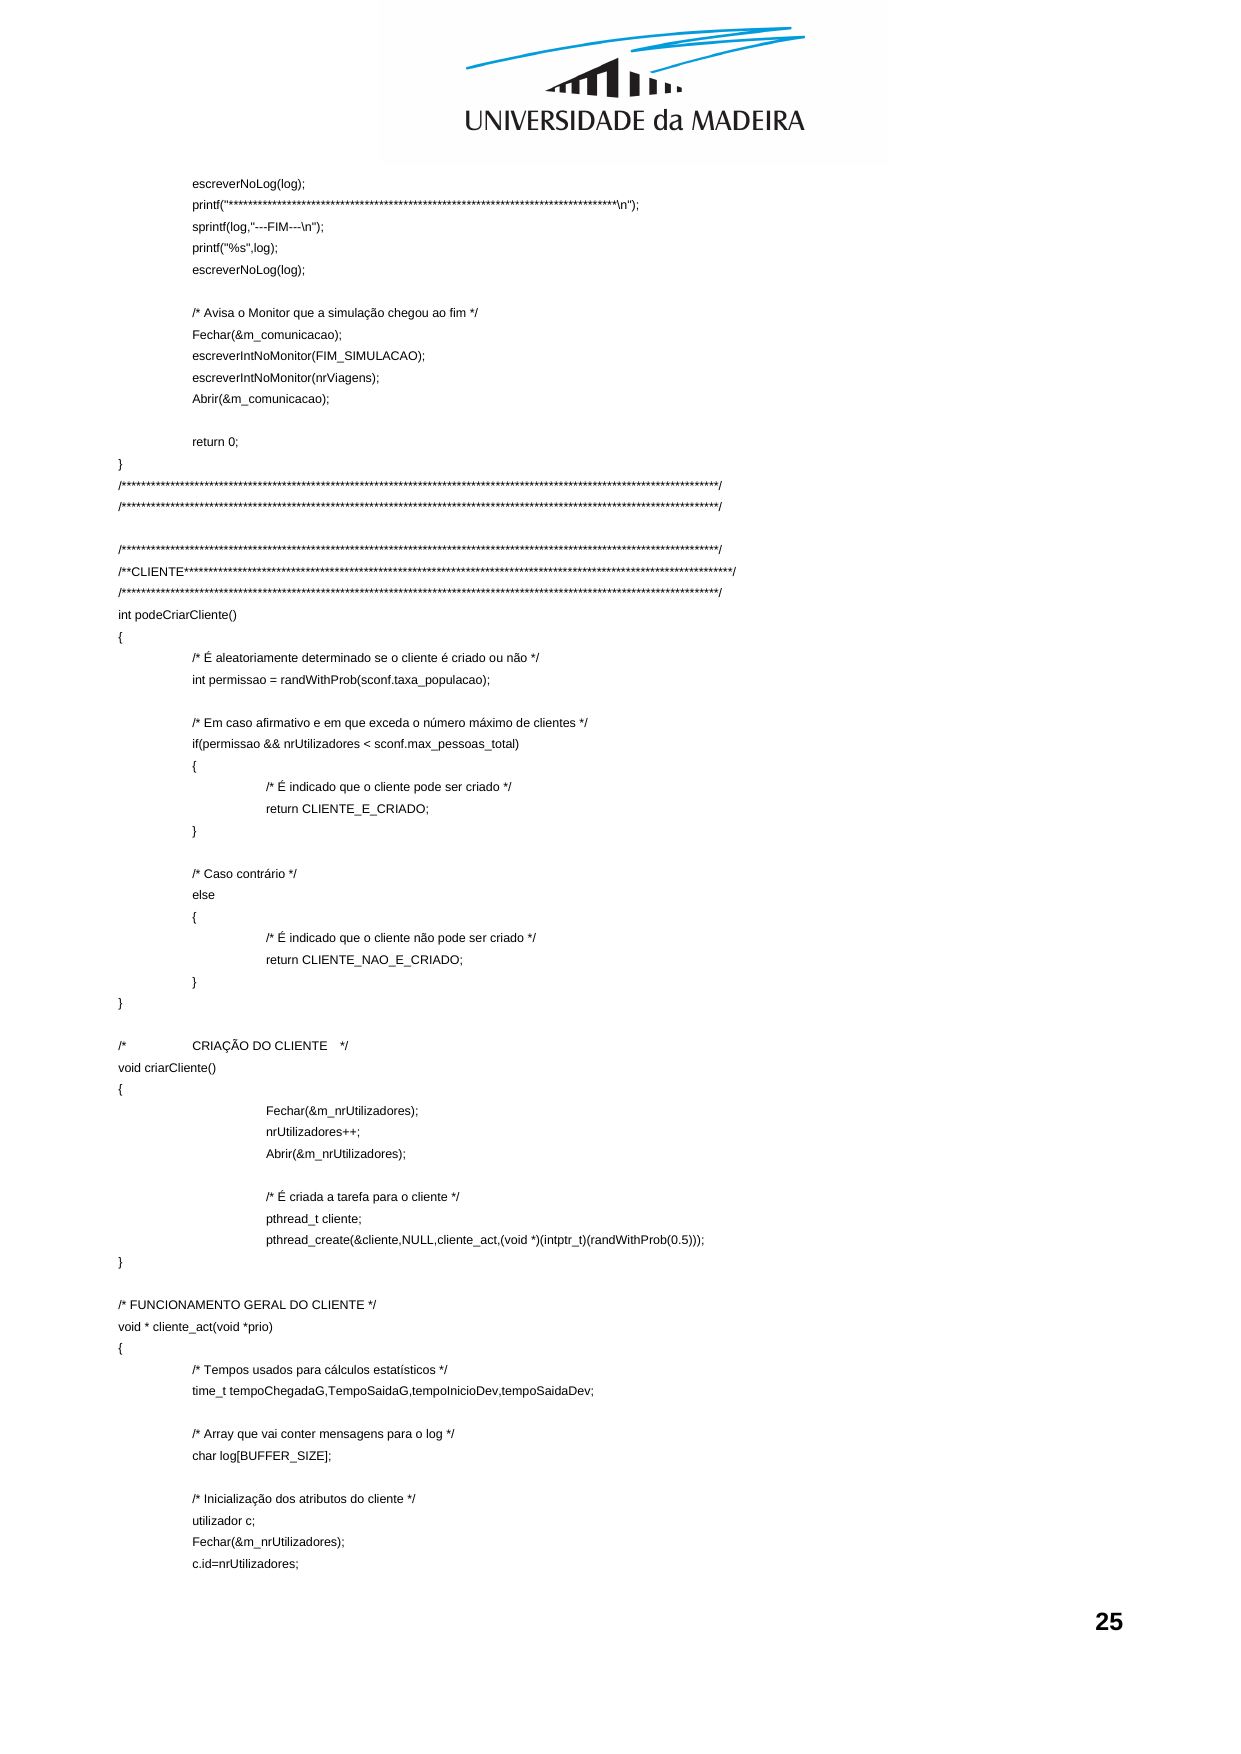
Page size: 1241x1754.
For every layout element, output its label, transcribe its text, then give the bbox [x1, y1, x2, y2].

text printf("%s",log); [118, 241, 1123, 255]
text if(permissao && nrUtilizadores < sconf.max_pessoas_total) [118, 737, 1123, 751]
text /* Caso contrário */ [118, 866, 1123, 881]
text int permissao = randWithProb(sconf.taxa_populacao); [118, 672, 1123, 687]
text } [118, 1254, 1123, 1269]
text Abrir(&m_comunicacao); [118, 392, 1123, 406]
text /* Avisa o Monitor que a simulação chegou ao fim */ [118, 306, 1123, 320]
text Fechar(&m_nrUtilizadores); [118, 1535, 1123, 1549]
text Fechar(&m_comunicacao); [118, 327, 1123, 342]
text return 0; [118, 435, 1123, 449]
text /* FUNCIONAMENTO GERAL DO CLIENTE */ [118, 1298, 1123, 1312]
text escreverNoLog(log); [118, 263, 1123, 277]
text { [118, 1341, 1123, 1355]
text /* Inicialização dos atributos do cliente */ [118, 1492, 1123, 1506]
text /* É criada a tarefa para o cliente */ [118, 1190, 1123, 1204]
text } [118, 974, 1123, 988]
text { [118, 629, 1123, 643]
text { [118, 909, 1123, 924]
text printf("********************************************************************************\n"); [118, 198, 1123, 212]
text escreverIntNoMonitor(FIM_SIMULACAO); [118, 349, 1123, 363]
text return CLIENTE_NAO_E_CRIADO; [118, 953, 1123, 967]
text Fechar(&m_nrUtilizadores); [118, 1103, 1123, 1118]
text void * cliente_act(void *prio) [118, 1319, 1123, 1333]
text /***************************************************************************************************************************/ [118, 478, 1123, 493]
text sprintf(log,"---FIM---\n"); [118, 219, 1123, 234]
text return CLIENTE_E_CRIADO; [118, 802, 1123, 816]
text pthread_t cliente; [118, 1211, 1123, 1226]
text /* Em caso afirmativo e em que exceda o número máximo de clientes */ [118, 715, 1123, 730]
text time_t tempoChegadaG,TempoSaidaG,tempoInicioDev,tempoSaidaDev; [118, 1384, 1123, 1398]
text else [118, 888, 1123, 902]
text nrUtilizadores++; [118, 1125, 1123, 1139]
text { [118, 758, 1123, 773]
picture [379, 0, 889, 165]
text escreverIntNoMonitor(nrViagens); [118, 370, 1123, 385]
text /**CLIENTE*****************************************************************************************************************/ [118, 564, 1123, 579]
text } [118, 457, 1123, 471]
text } [118, 823, 1123, 838]
text int podeCriarCliente() [118, 608, 1123, 622]
text Abrir(&m_nrUtilizadores); [118, 1147, 1123, 1161]
text /* É aleatoriamente determinado se o cliente é criado ou não */ [118, 651, 1123, 665]
text /***************************************************************************************************************************/ [118, 543, 1123, 557]
text utilizador c; [118, 1513, 1123, 1528]
text /***************************************************************************************************************************/ [118, 500, 1123, 514]
text /* É indicado que o cliente não pode ser criado */ [118, 931, 1123, 945]
text char log[BUFFER_SIZE]; [118, 1448, 1123, 1463]
text void criarCliente() [118, 1060, 1123, 1075]
text /* CRIAÇÃO DO CLIENTE */ [118, 1039, 1123, 1053]
text /***************************************************************************************************************************/ [118, 586, 1123, 600]
text escreverNoLog(log); [118, 176, 1123, 191]
text } [118, 996, 1123, 1010]
text pthread_create(&cliente,NULL,cliente_act,(void *)(intptr_t)(randWithProb(0.5))); [118, 1233, 1123, 1247]
text /* É indicado que o cliente pode ser criado */ [118, 780, 1123, 794]
text { [118, 1082, 1123, 1096]
text /* Array que vai conter mensagens para o log */ [118, 1427, 1123, 1441]
text /* Tempos usados para cálculos estatísticos */ [118, 1362, 1123, 1377]
text c.id=nrUtilizadores; [118, 1556, 1123, 1571]
